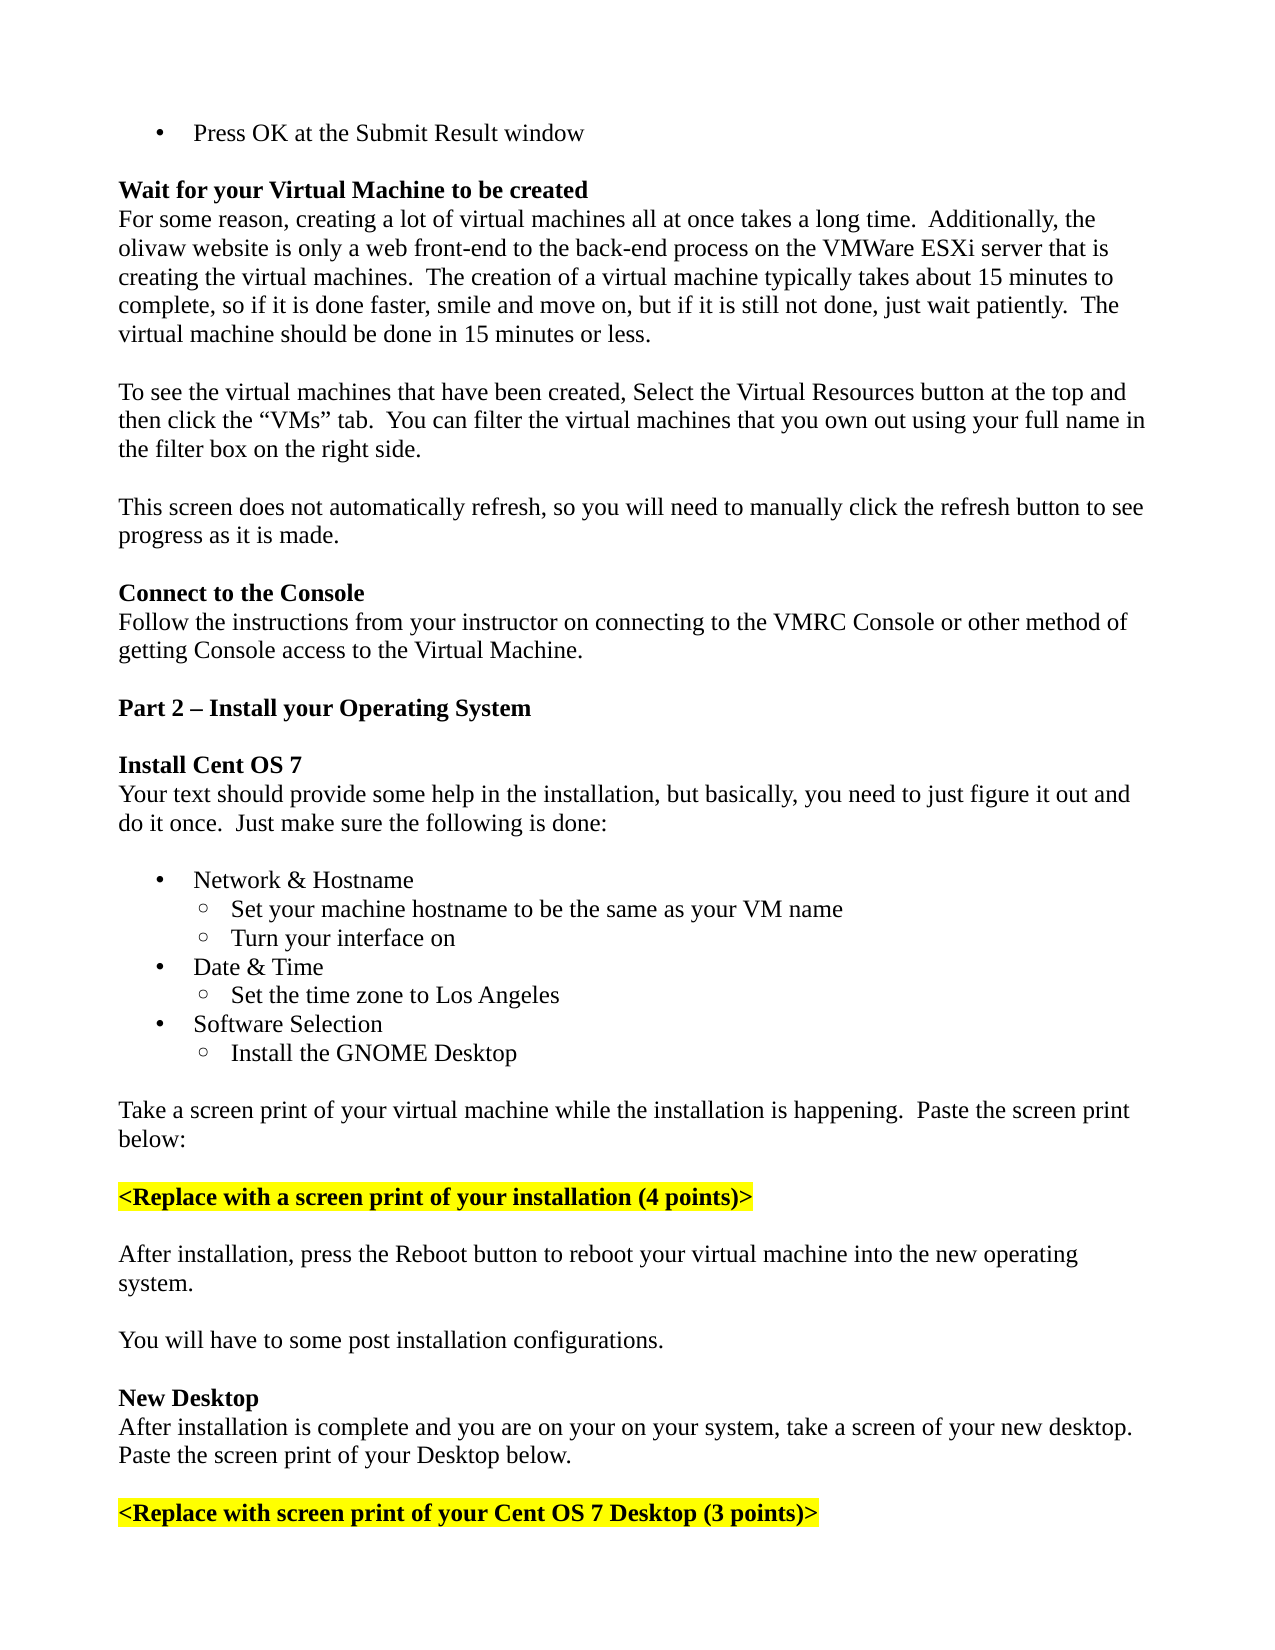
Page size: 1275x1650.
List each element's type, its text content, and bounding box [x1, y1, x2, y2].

list Set your machine hostname to be the same as your VM name [193, 894, 1157, 923]
list Network & Hostname [156, 866, 1157, 894]
text Install Cent OS 7 [118, 751, 1157, 779]
text For some reason, creating a lot of virtual machines all at once takes a long time. Additionally, the olivaw website is only a web front-end to the back-end process on the VMWare ESXi server that is creating the virtual machines. The creation of a virtual machine typically takes about 15 minutes to complete, so if it is done faster, smile and move on, but if it is still not done, just wait patiently. The virtual machine should be done in 15 minutes or less. [118, 204, 1157, 348]
text To see the virtual machines that have been created, Select the Virtual Resources button at the top and then click the “VMs” tab. You can filter the virtual machines that you own out using your full name in the filter box on the right side. [118, 377, 1157, 463]
text After installation, press the Reboot button to reboot your virtual machine into the new operating system. [118, 1239, 1157, 1297]
list Install the GNOME Desktop [193, 1038, 1157, 1067]
text After installation is complete and you are on your on your system, take a screen of your new desktop. Paste the screen print of your Desktop below. [118, 1412, 1157, 1469]
list Turn your interface on [193, 923, 1157, 952]
text Your text should provide some help in the installation, but basically, you need to just figure it out and do it once. Just make sure the following is done: [118, 779, 1157, 837]
text <Replace with screen print of your Cent OS 7 Desktop (3 points)> [118, 1498, 1157, 1527]
text <Replace with a screen print of your installation (4 points)> [118, 1182, 1157, 1211]
text Connect to the Console [118, 578, 1157, 607]
text Follow the instructions from your instructor on connecting to the VMRC Console or other method of getting Console access to the Virtual Machine. [118, 607, 1157, 664]
list Software Selection [156, 1009, 1157, 1038]
text New Desktop [118, 1383, 1157, 1412]
text You will have to some post installation configurations. [118, 1326, 1157, 1354]
list Press OK at the Submit Result window [156, 118, 1157, 147]
text This screen does not automatically refresh, so you will need to manually click the refresh button to see progress as it is made. [118, 492, 1157, 549]
list Date & Time [156, 952, 1157, 981]
text Wait for your Virtual Machine to be created [118, 176, 1157, 204]
text Take a screen print of your virtual machine while the installation is happening. Paste the screen print below: [118, 1096, 1157, 1153]
list Set the time zone to Los Angeles [193, 981, 1157, 1009]
text Part 2 – Install your Operating System [118, 693, 1157, 722]
